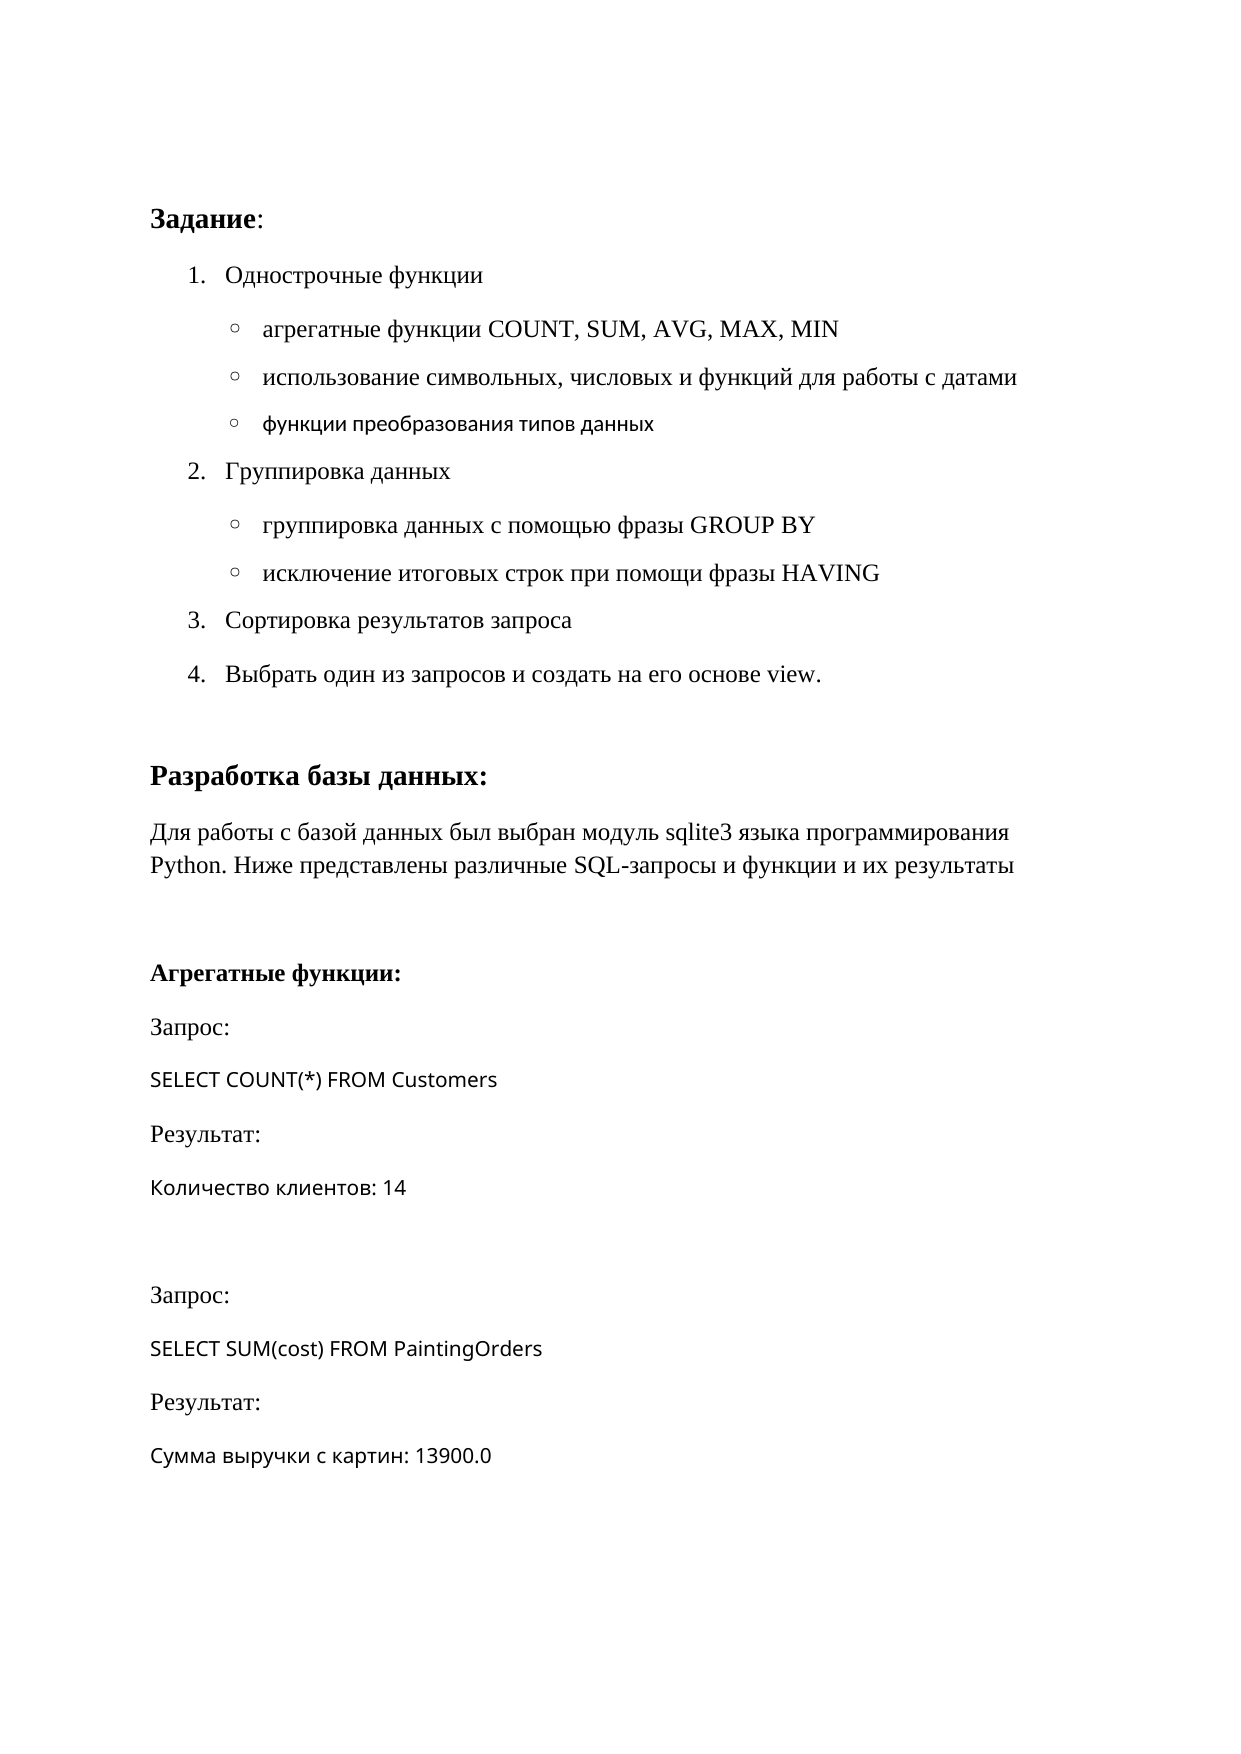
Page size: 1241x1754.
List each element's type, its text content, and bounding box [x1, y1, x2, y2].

text SELECT SUM(cost) FROM PaintingOrders [150, 1334, 1053, 1362]
list исключение итоговых строк при помощи фразы HAVING [225, 558, 1053, 586]
list Выбрать один из запросов и создать на его основе view. [187, 659, 1053, 688]
list функции преобразования типов данных [225, 409, 1053, 437]
text Результат: [150, 1387, 1053, 1416]
text Разработка базы данных: [150, 758, 1053, 791]
text SELECT COUNT(*) FROM Customers [150, 1066, 1053, 1094]
text Результат: [150, 1119, 1053, 1148]
list группировка данных с помощью фразы GROUP BY [225, 510, 1053, 539]
list агрегатные функции COUNT, SUM, AVG, MAX, MIN [225, 314, 1053, 343]
text Агрегатные функции: [150, 958, 1053, 987]
list Однострочные функции [187, 260, 1053, 289]
text Сумма выручки с картин: 13900.0 [150, 1441, 1053, 1470]
text Запрос: [150, 1280, 1053, 1309]
text Задание: [150, 201, 1053, 234]
text Для работы с базой данных был выбран модуль sqlite3 языка программирования Python. Ниже представлены различные SQL-запросы и функции и их результаты [150, 817, 1053, 879]
list Группировка данных [187, 456, 1053, 485]
text Запрос: [150, 1012, 1053, 1041]
list использование символьных, числовых и функций для работы с датами [225, 362, 1053, 391]
list Сортировка результатов запроса [187, 605, 1053, 634]
text Количество клиентов: 14 [150, 1173, 1053, 1201]
